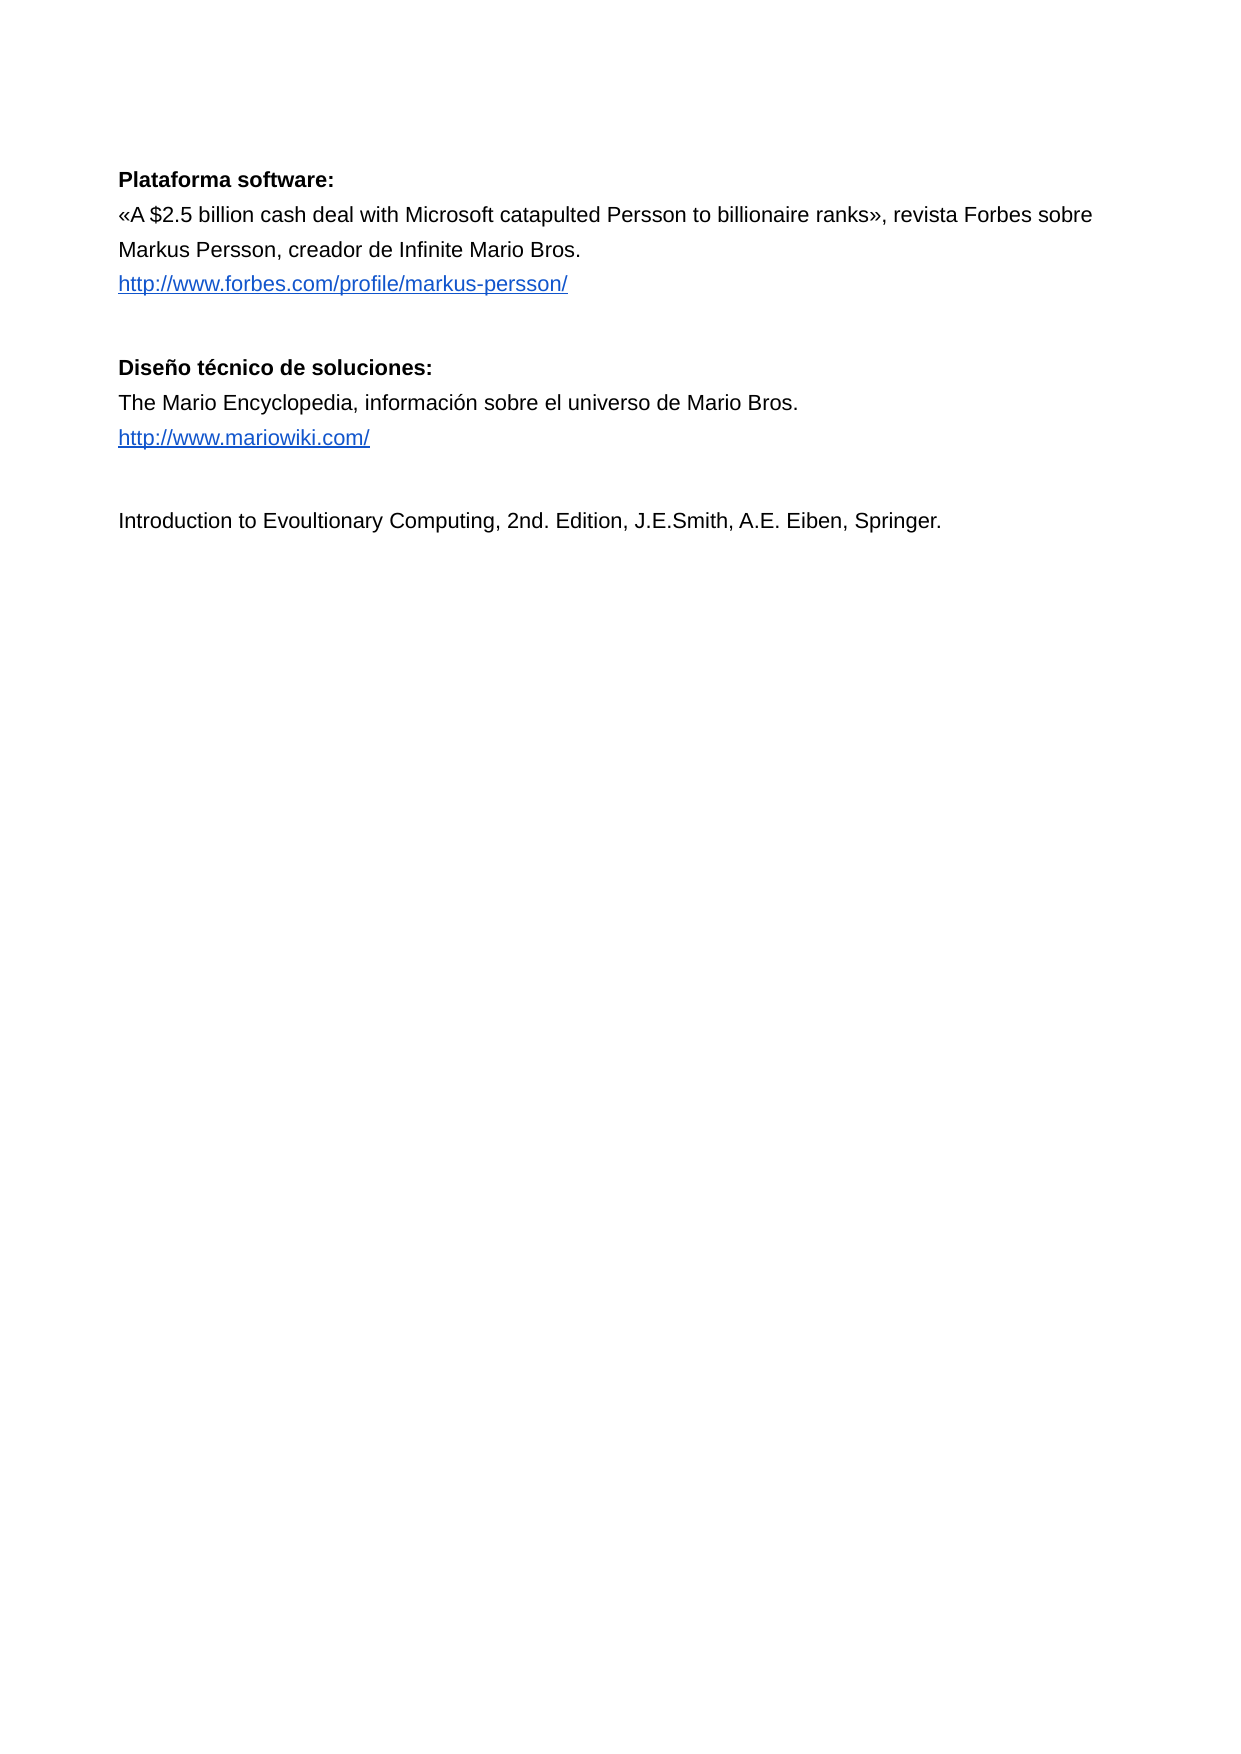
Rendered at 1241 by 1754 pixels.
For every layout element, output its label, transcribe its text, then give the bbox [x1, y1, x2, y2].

text Introduction to Evoultionary Computing, 2nd. Edition, J.E.Smith, A.E. Eiben, Springer. [118, 508, 1122, 533]
text Plataforma software: [118, 167, 1122, 192]
text «A $2.5 billion cash deal with Microsoft catapulted Persson to billionaire ranks», revista Forbes sobre Markus Persson, creador de Infinite Mario Bros. [118, 202, 1122, 262]
text Diseño técnico de soluciones: [118, 355, 1122, 380]
text http://www.forbes.com/profile/markus-persson/ [118, 271, 1122, 296]
text The Mario Encyclopedia, información sobre el universo de Mario Bros. [118, 390, 1122, 415]
text http://www.mariowiki.com/ [118, 424, 1122, 449]
